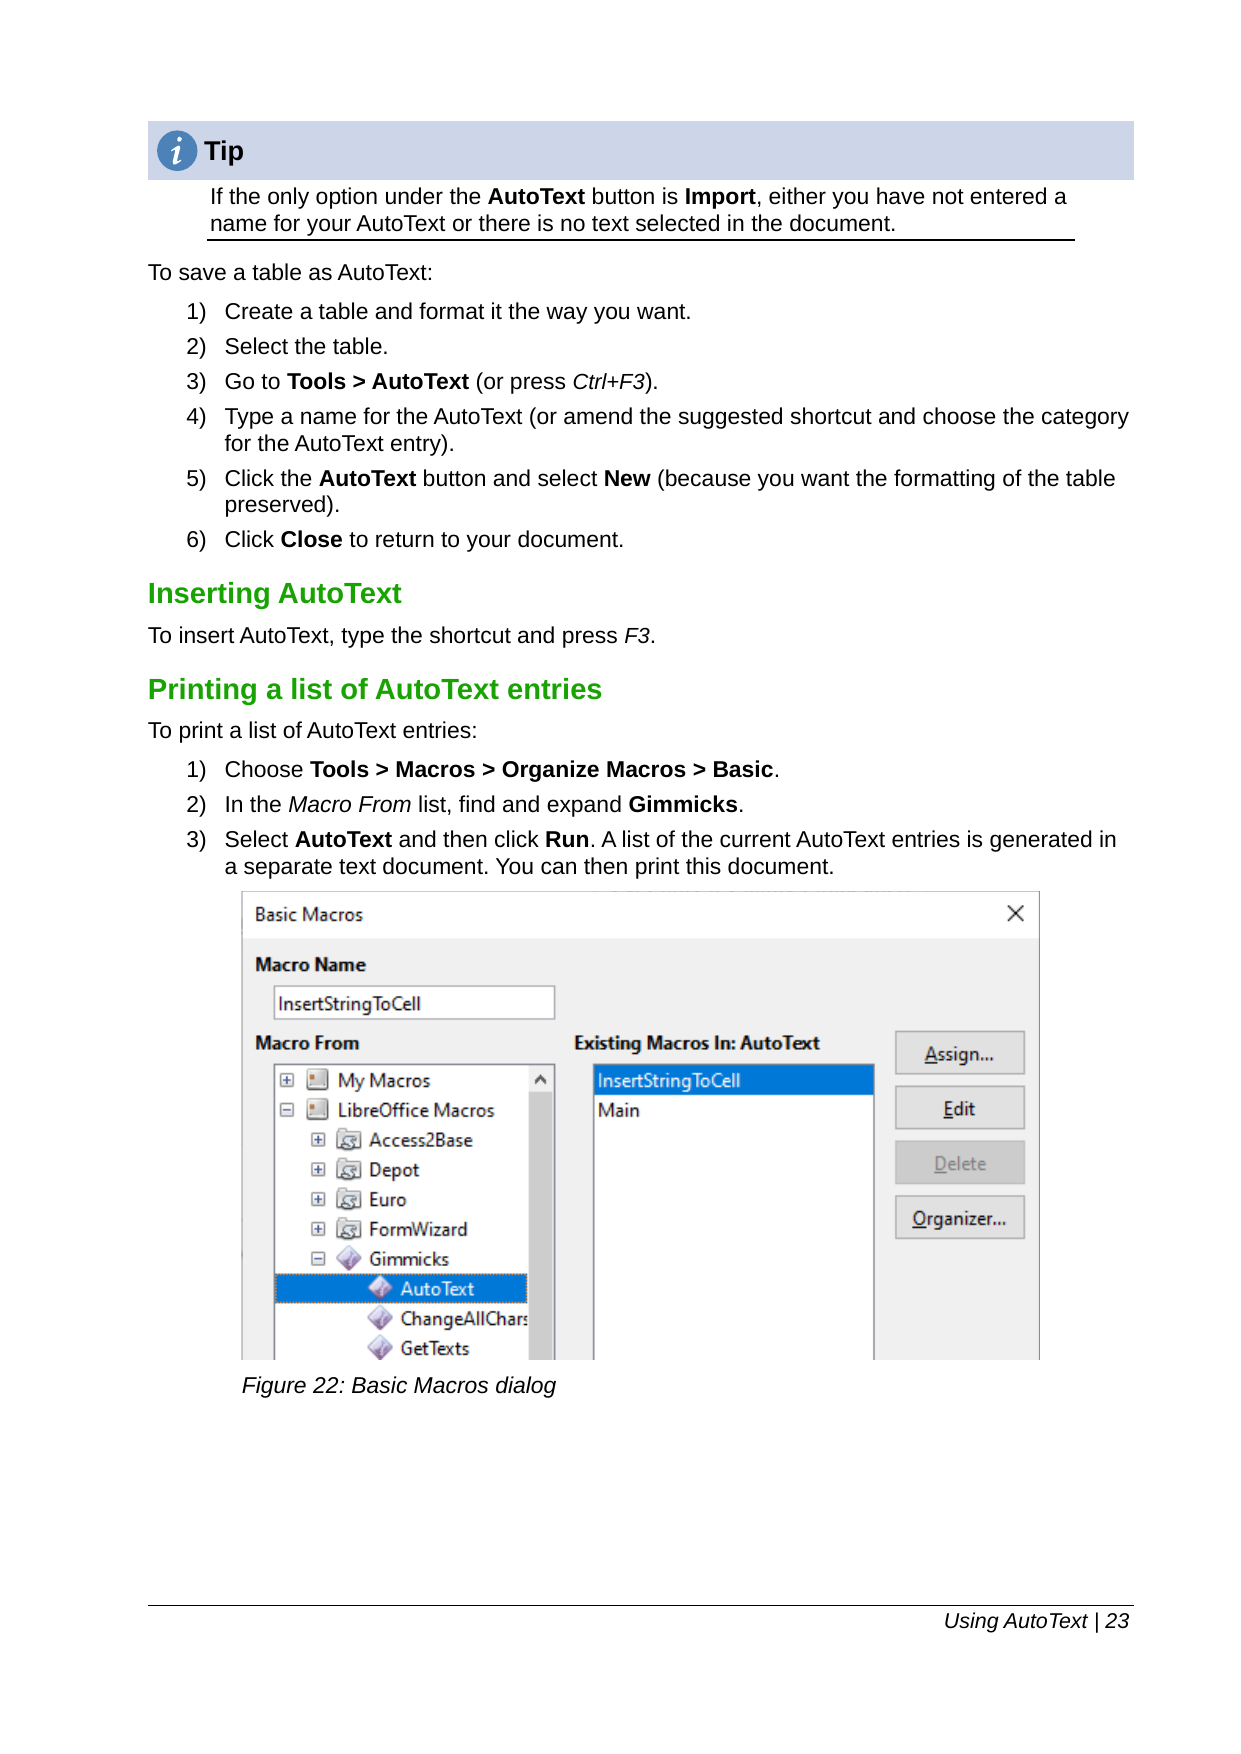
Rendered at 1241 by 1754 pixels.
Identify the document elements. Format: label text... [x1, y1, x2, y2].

text Figure 22: Basic Macros dialog [242, 1372, 1040, 1398]
list Choose Tools > Macros > Organize Macros > Basic. [207, 756, 1134, 782]
list In the Macro From list, find and expand Gimmicks. [207, 791, 1134, 817]
subtitle Printing a list of AutoText entries [148, 672, 1134, 705]
text To insert AutoText, type the shortcut and press F3. [148, 622, 1134, 648]
list Select the table. [207, 333, 1134, 359]
list Go to Tools > AutoText (or press Ctrl+F3). [207, 368, 1134, 394]
list To save a table as AutoText: [148, 259, 1134, 285]
subtitle Inserting AutoText [148, 576, 1134, 610]
list Click Close to return to your document. [207, 526, 1134, 553]
text If the only option under the AutoText button is Import, either you have not entered a name for your AutoText or there is no text selected in the document. [207, 180, 1075, 239]
subtitle Tip [148, 121, 1134, 180]
list Click the AutoText button and select New (because you want the formatting of the table preserved). [207, 465, 1134, 518]
list Create a table and format it the way you want. [207, 298, 1134, 324]
list Select AutoText and then click Run. A list of the current AutoText entries is generated in a separate text document. You can then print this document. [207, 826, 1134, 879]
list To print a list of AutoText entries: [148, 717, 1134, 743]
picture [241, 891, 1040, 1360]
list Type a name for the AutoText (or amend the suggested shortcut and choose the category for the AutoText entry). [207, 403, 1134, 456]
